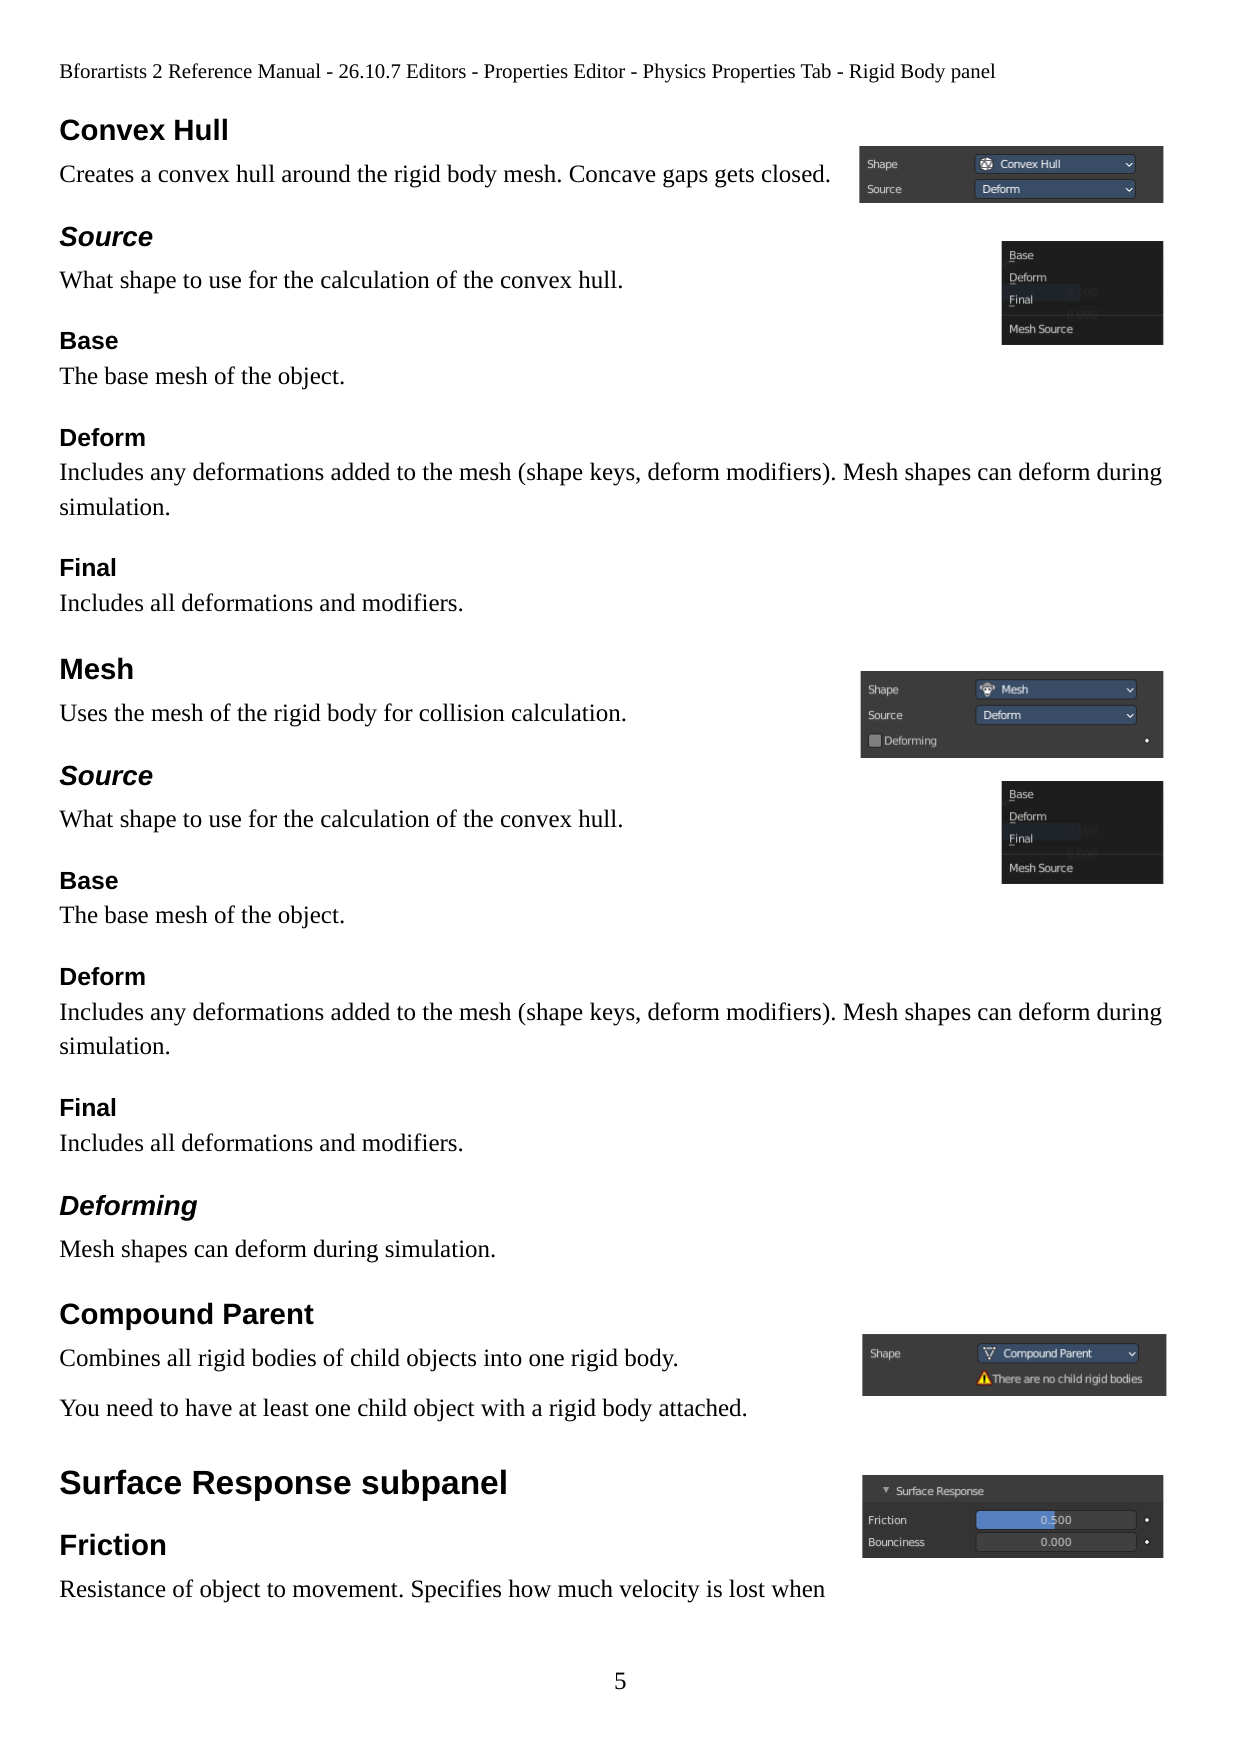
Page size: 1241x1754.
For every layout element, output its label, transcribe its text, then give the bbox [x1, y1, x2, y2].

text Includes all deformations and modifiers. [59, 588, 1181, 617]
text Includes any deformations added to the mesh (shape keys, deform modifiers). Mesh shapes can deform during simulation. [59, 997, 1181, 1060]
picture [1001, 781, 1164, 884]
subtitle Mesh [59, 652, 1181, 686]
subtitle Friction [59, 1528, 1181, 1562]
text You need to have at least one child object with a rigid body attached. [59, 1393, 1181, 1421]
text Resistance of object to movement. Specifies how much velocity is lost when [59, 1574, 1181, 1603]
picture [862, 1475, 1164, 1558]
text Combines all rigid bodies of child objects into one rigid body. [59, 1343, 862, 1372]
picture [862, 1334, 1167, 1396]
text Creates a convex hull around the rigid body mesh. Concave gaps gets closed. [59, 159, 859, 188]
text What shape to use for the calculation of the convex hull. [59, 265, 1001, 293]
text Uses the mesh of the rigid body for collision calculation. [59, 698, 860, 727]
subtitle Surface Response subpanel [59, 1462, 1181, 1501]
text Includes all deformations and modifiers. [59, 1128, 1181, 1156]
subtitle Deform [59, 423, 1181, 451]
subtitle Deforming [59, 1189, 1181, 1221]
picture [859, 146, 1164, 203]
text The base mesh of the object. [59, 361, 1181, 390]
subtitle Final [59, 1093, 1181, 1121]
picture [860, 671, 1164, 758]
subtitle Final [59, 553, 1181, 582]
picture [1001, 241, 1164, 345]
subtitle Source [59, 760, 1181, 792]
subtitle Source [59, 220, 1181, 252]
text The base mesh of the object. [59, 901, 1181, 929]
text What shape to use for the calculation of the convex hull. [59, 804, 1001, 833]
text Includes any deformations added to the mesh (shape keys, deform modifiers). Mesh shapes can deform during simulation. [59, 457, 1181, 521]
subtitle Compound Parent [59, 1297, 1181, 1331]
subtitle Base [59, 866, 1181, 894]
subtitle Base [59, 326, 1181, 355]
text Mesh shapes can deform during simulation. [59, 1234, 1181, 1262]
subtitle Convex Hull [59, 113, 1181, 146]
subtitle Deform [59, 962, 1181, 991]
